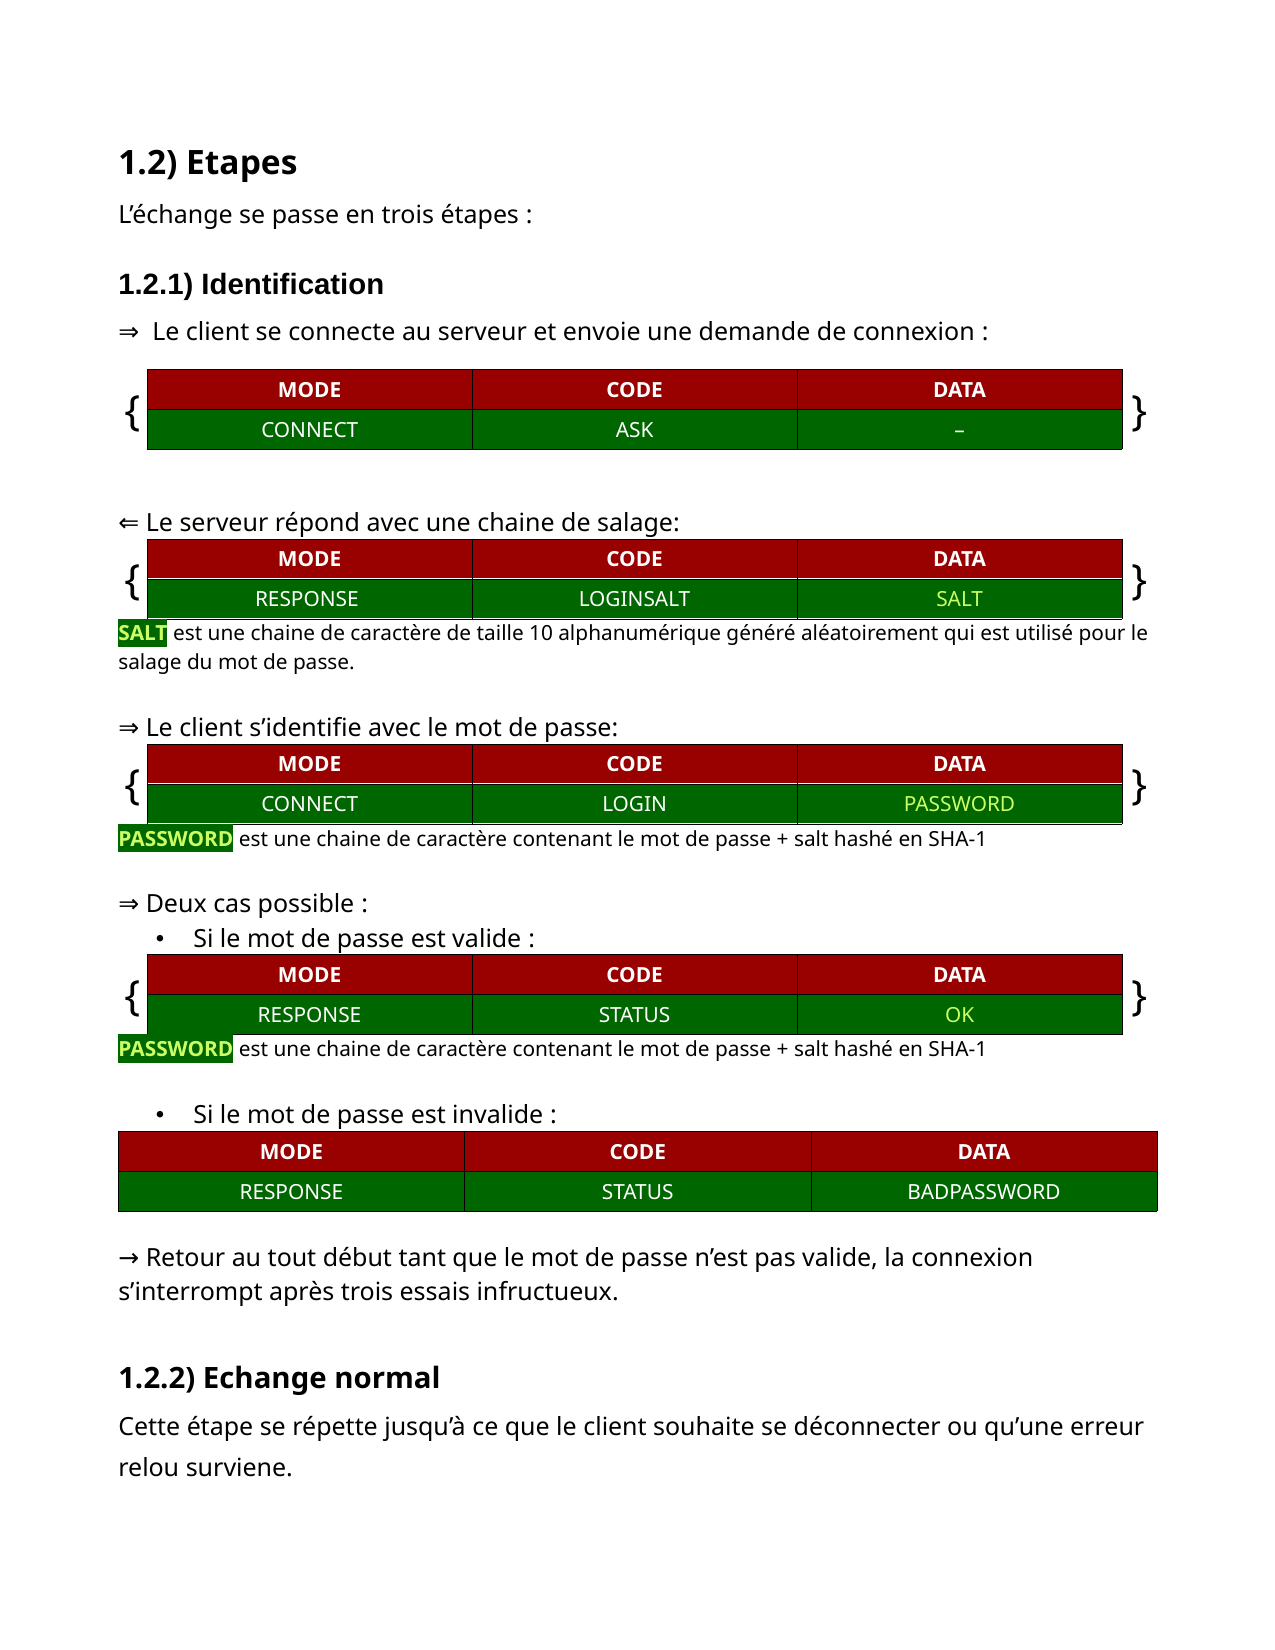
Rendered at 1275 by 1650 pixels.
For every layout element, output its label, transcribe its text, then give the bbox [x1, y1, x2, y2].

text PASSWORD est une chaine de caractère contenant le mot de passe + salt hashé en SHA-1 [118, 1034, 1157, 1097]
text SALT est une chaine de caractère de taille 10 alphanumérique généré aléatoirement qui est utilisé pour le salage du mot de passe. [118, 618, 1157, 675]
table_header } [1123, 369, 1156, 449]
table_header MODE [148, 540, 472, 578]
table_cell RESPONSE [148, 995, 472, 1034]
table_cell SALT [798, 580, 1122, 618]
table_cell RESPONSE [148, 580, 472, 618]
table_header MODE [148, 370, 472, 409]
text PASSWORD est une chaine de caractère contenant le mot de passe + salt hashé en SHA-1 [118, 824, 1157, 886]
table_header { [117, 744, 147, 823]
text ⇒ Deux cas possible : [118, 886, 1157, 920]
table_cell PASSWORD [798, 785, 1122, 823]
table_header } [1123, 539, 1156, 618]
table_cell CONNECT [148, 785, 472, 823]
table_header DATA [798, 955, 1122, 994]
table_header DATA [812, 1132, 1157, 1171]
table_header DATA [798, 540, 1122, 578]
subtitle 1.2.2) Echange normal [118, 1357, 1157, 1397]
table_header CODE [473, 955, 797, 994]
text ⇐ Le serveur répond avec une chaine de salage: [118, 504, 1157, 538]
table_cell OK [798, 995, 1122, 1034]
subtitle 1.2.1) Identification [118, 267, 1157, 301]
list Si le mot de passe est valide : [156, 920, 1157, 954]
table_cell STATUS [473, 995, 797, 1034]
table_cell LOGIN [473, 785, 797, 823]
table_cell BADPASSWORD [812, 1172, 1157, 1211]
table_header DATA [798, 745, 1122, 783]
table_header CODE [473, 745, 797, 783]
table_cell ASK [473, 410, 797, 449]
table_header } [1123, 744, 1156, 823]
table_cell STATUS [465, 1172, 811, 1211]
list Si le mot de passe est invalide : [156, 1097, 1157, 1131]
table_header { [117, 539, 147, 618]
text L’échange se passe en trois étapes : [118, 197, 1157, 231]
text → Retour au tout début tant que le mot de passe n’est pas valide, la connexion s’interrompt après trois essais infructueux. [118, 1240, 1157, 1308]
table_header } [1123, 954, 1156, 1034]
table_header CODE [465, 1132, 811, 1171]
table_header DATA [798, 370, 1122, 409]
table_header CODE [473, 370, 797, 409]
table_header MODE [148, 745, 472, 783]
table_cell CONNECT [148, 410, 472, 449]
text ⇒ Le client s’identifie avec le mot de passe: [118, 709, 1157, 743]
text ⇒ Le client se connecte au serveur et envoie une demande de connexion : [118, 313, 1157, 347]
table_cell RESPONSE [119, 1172, 464, 1211]
text Cette étape se répette jusqu’à ce que le client souhaite se déconnecter ou qu’une erreur relou surviene. [118, 1409, 1157, 1484]
table_cell LOGINSALT [473, 580, 797, 618]
table_header { [117, 369, 147, 449]
table_header CODE [473, 540, 797, 578]
table_cell – [798, 410, 1122, 449]
subtitle 1.2) Etapes [118, 139, 1157, 185]
table_header MODE [148, 955, 472, 994]
table_header { [117, 954, 147, 1034]
table_header MODE [119, 1132, 464, 1171]
